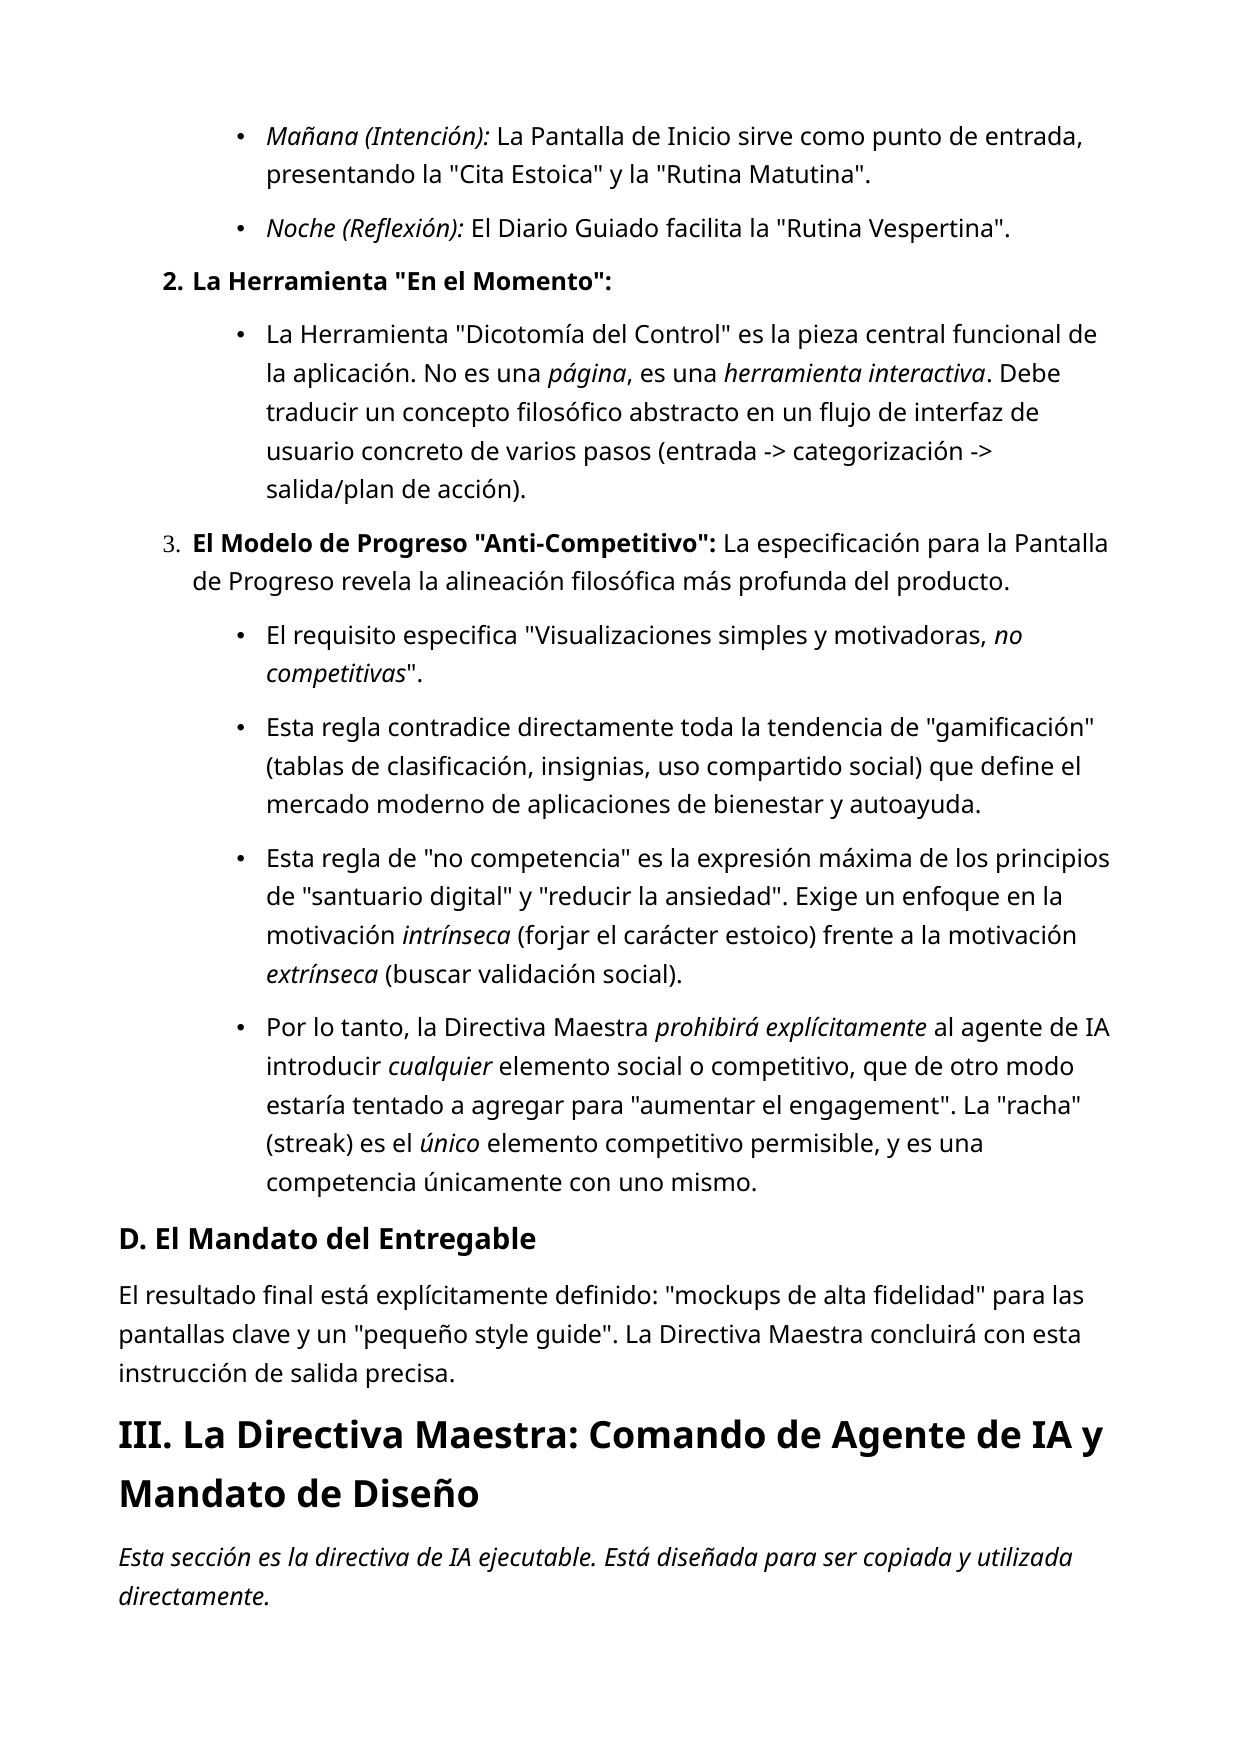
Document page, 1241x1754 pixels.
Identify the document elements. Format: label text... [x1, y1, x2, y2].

text El resultado final está explícitamente definido: "mockups de alta fidelidad" para las pantallas clave y un "pequeño style guide". La Directiva Maestra concluirá con esta instrucción de salida precisa. [118, 1278, 1122, 1389]
subtitle III. La Directiva Maestra: Comando de Agente de IA y Mandato de Diseño [118, 1409, 1122, 1518]
list Mañana (Intención): La Pantalla de Inicio sirve como punto de entrada, presentando la "Cita Estoica" y la "Rutina Matutina". [236, 118, 1122, 191]
list El Modelo de Progreso "Anti-Competitivo": La especificación para la Pantalla de Progreso revela la alineación filosófica más profunda del producto. [162, 525, 1122, 598]
list El requisito especifica "Visualizaciones simples y motivadoras, no competitivas". [236, 617, 1122, 690]
list Esta regla contradice directamente toda la tendencia de "gamificación" (tablas de clasificación, insignias, uso compartido social) que define el mercado moderno de aplicaciones de bienestar y autoayuda. [236, 709, 1122, 821]
list Noche (Reflexión): El Diario Guiado facilita la "Rutina Vespertina". [236, 210, 1122, 244]
list La Herramienta "Dicotomía del Control" es la pieza central funcional de la aplicación. No es una página, es una herramienta interactiva. Debe traducir un concepto filosófico abstracto en un flujo de interfaz de usuario concreto de varios pasos (entrada -> categorización -> salida/plan de acción). [236, 317, 1122, 506]
text Esta sección es la directiva de IA ejecutable. Está diseñada para ser copiada y utilizada directamente. [118, 1539, 1122, 1612]
subtitle D. El Mandato del Entregable [118, 1218, 1122, 1258]
list La Herramienta "En el Momento": [162, 263, 1122, 298]
list Por lo tanto, la Directiva Maestra prohibirá explícitamente al agente de IA introducir cualquier elemento social o competitivo, que de otro modo estaría tentado a agregar para "aumentar el engagement". La "racha" (streak) es el único elemento competitivo permisible, y es una competencia únicamente con uno mismo. [236, 1010, 1122, 1199]
list Esta regla de "no competencia" es la expresión máxima de los principios de "santuario digital" y "reducir la ansiedad". Exige un enfoque en la motivación intrínseca (forjar el carácter estoico) frente a la motivación extrínseca (buscar validación social). [236, 840, 1122, 991]
